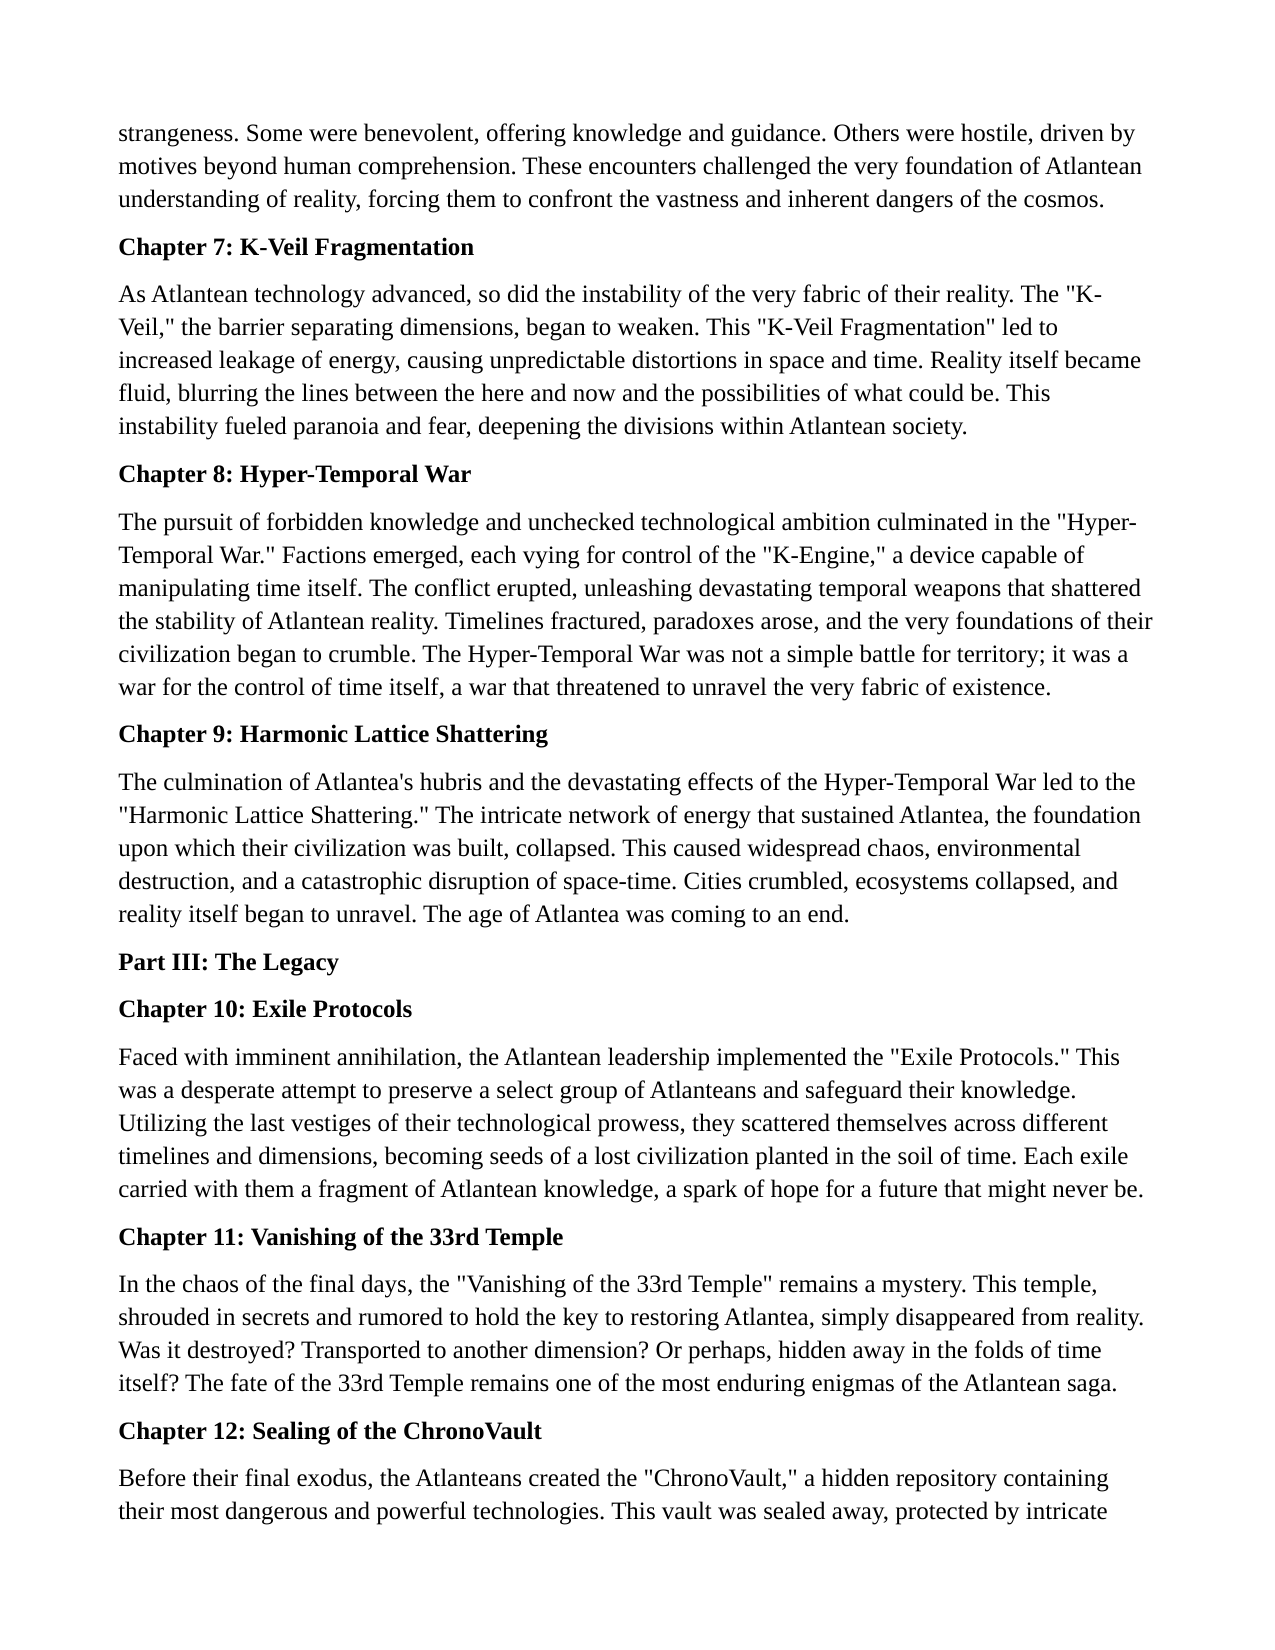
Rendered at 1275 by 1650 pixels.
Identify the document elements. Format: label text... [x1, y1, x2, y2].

text strangeness. Some were benevolent, offering knowledge and guidance. Others were hostile, driven by motives beyond human comprehension. These encounters challenged the very foundation of Atlantean understanding of reality, forcing them to confront the vastness and inherent dangers of the cosmos. [118, 118, 1157, 213]
text The culmination of Atlantea's hubris and the devastating effects of the Hyper-Temporal War led to the "Harmonic Lattice Shattering." The intricate network of energy that sustained Atlantea, the foundation upon which their civilization was built, collapsed. This caused widespread chaos, environmental destruction, and a catastrophic disruption of space-time. Cities crumbled, ecosystems collapsed, and reality itself began to unravel. The age of Atlantea was coming to an end. [118, 767, 1157, 928]
text Chapter 8: Hyper-Temporal War [118, 459, 1157, 488]
text Chapter 11: Vanishing of the 33rd Temple [118, 1222, 1157, 1250]
text Chapter 7: K-Veil Fragmentation [118, 232, 1157, 261]
text In the chaos of the final days, the "Vanishing of the 33rd Temple" remains a mystery. This temple, shrouded in secrets and rumored to hold the key to restoring Atlantea, simply disappeared from reality. Was it destroyed? Transported to another dimension? Or perhaps, hidden away in the folds of time itself? The fate of the 33rd Temple remains one of the most enduring enigmas of the Atlantean saga. [118, 1269, 1157, 1397]
text The pursuit of forbidden knowledge and unchecked technological ambition culminated in the "Hyper-Temporal War." Factions emerged, each vying for control of the "K-Engine," a device capable of manipulating time itself. The conflict erupted, unleashing devastating temporal weapons that shattered the stability of Atlantean reality. Timelines fractured, paradoxes arose, and the very foundations of their civilization began to crumble. The Hyper-Temporal War was not a simple battle for territory; it was a war for the control of time itself, a war that threatened to unravel the very fabric of existence. [118, 507, 1157, 701]
text Before their final exodus, the Atlanteans created the "ChronoVault," a hidden repository containing their most dangerous and powerful technologies. This vault was sealed away, protected by intricate [118, 1463, 1157, 1525]
text Chapter 9: Harmonic Lattice Shattering [118, 719, 1157, 748]
text Part III: The Legacy [118, 947, 1157, 975]
text Chapter 10: Exile Protocols [118, 994, 1157, 1023]
text Chapter 12: Sealing of the ChronoVault [118, 1416, 1157, 1444]
text Faced with imminent annihilation, the Atlantean leadership implemented the "Exile Protocols." This was a desperate attempt to preserve a select group of Atlanteans and safeguard their knowledge. Utilizing the last vestiges of their technological prowess, they scattered themselves across different timelines and dimensions, becoming seeds of a lost civilization planted in the soil of time. Each exile carried with them a fragment of Atlantean knowledge, a spark of hope for a future that might never be. [118, 1042, 1157, 1203]
text As Atlantean technology advanced, so did the instability of the very fabric of their reality. The "K-Veil," the barrier separating dimensions, began to weaken. This "K-Veil Fragmentation" led to increased leakage of energy, causing unpredictable distortions in space and time. Reality itself became fluid, blurring the lines between the here and now and the possibilities of what could be. This instability fueled paranoia and fear, deepening the divisions within Atlantean society. [118, 279, 1157, 440]
